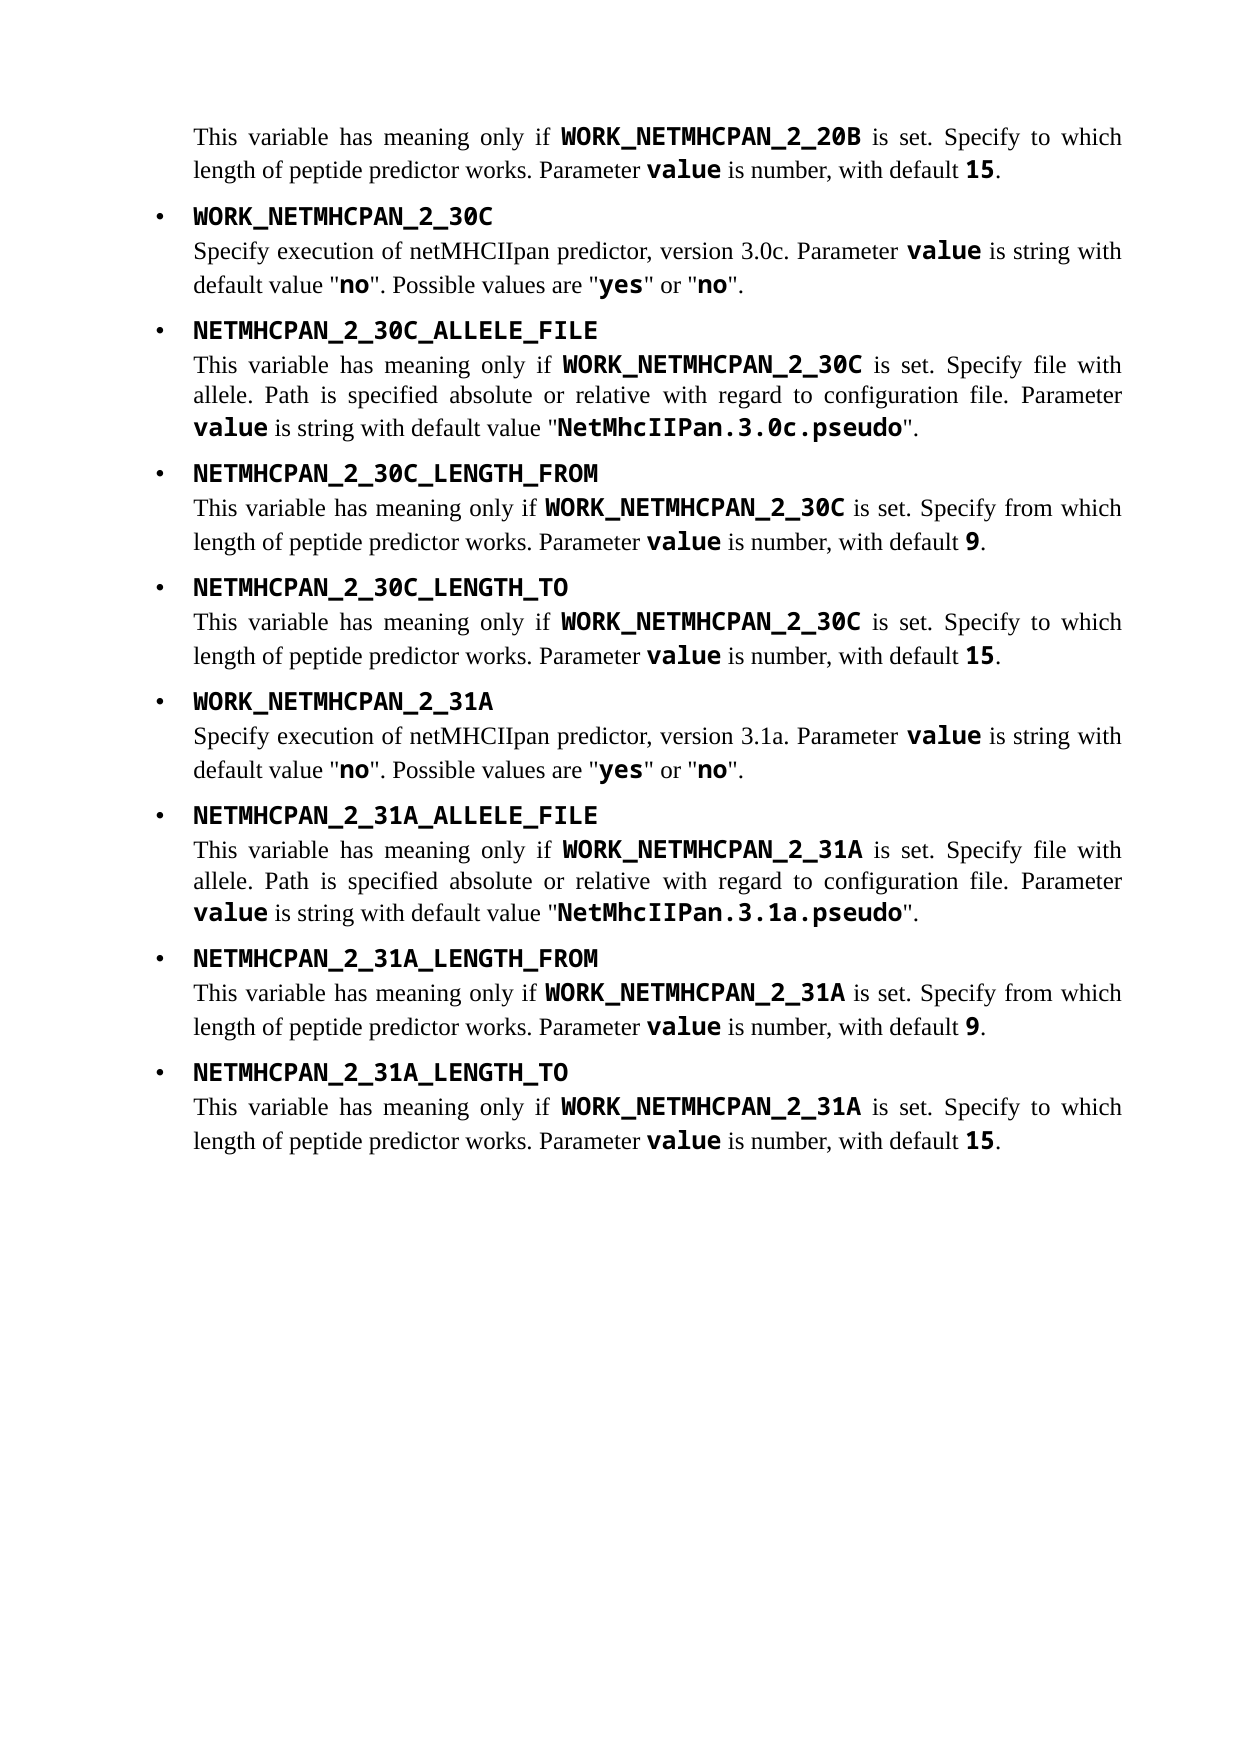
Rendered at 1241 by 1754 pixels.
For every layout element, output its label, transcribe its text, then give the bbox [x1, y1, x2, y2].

list This variable has meaning only if WORK_NETMHCPAN_2_20B is set. Specify to which length of peptide predictor works. Parameter value is number, with default 15. [156, 118, 1122, 186]
list NETMHCPAN_2_31A_LENGTH_FROM This variable has meaning only if WORK_NETMHCPAN_2_31A is set. Specify from which length of peptide predictor works. Parameter value is number, with default 9. [156, 941, 1122, 1043]
list WORK_NETMHCPAN_2_30C Specify execution of netMHCIIpan predictor, version 3.0c. Parameter value is string with default value "no". Possible values are "yes" or "no". [156, 198, 1122, 300]
list NETMHCPAN_2_31A_LENGTH_TO This variable has meaning only if WORK_NETMHCPAN_2_31A is set. Specify to which length of peptide predictor works. Parameter value is number, with default 15. [156, 1055, 1122, 1157]
list NETMHCPAN_2_30C_LENGTH_FROM This variable has meaning only if WORK_NETMHCPAN_2_30C is set. Specify from which length of peptide predictor works. Parameter value is number, with default 9. [156, 455, 1122, 557]
list NETMHCPAN_2_30C_ALLELE_FILE This variable has meaning only if WORK_NETMHCPAN_2_30C is set. Specify file with allele. Path is specified absolute or relative with regard to configuration file. Parameter value is string with default value "NetMhcIIPan.3.0c.pseudo". [156, 312, 1122, 443]
list WORK_NETMHCPAN_2_31A Specify execution of netMHCIIpan predictor, version 3.1a. Parameter value is string with default value "no". Possible values are "yes" or "no". [156, 684, 1122, 786]
list NETMHCPAN_2_30C_LENGTH_TO This variable has meaning only if WORK_NETMHCPAN_2_30C is set. Specify to which length of peptide predictor works. Parameter value is number, with default 15. [156, 569, 1122, 672]
list NETMHCPAN_2_31A_ALLELE_FILE This variable has meaning only if WORK_NETMHCPAN_2_31A is set. Specify file with allele. Path is specified absolute or relative with regard to configuration file. Parameter value is string with default value "NetMhcIIPan.3.1a.pseudo". [156, 798, 1122, 929]
